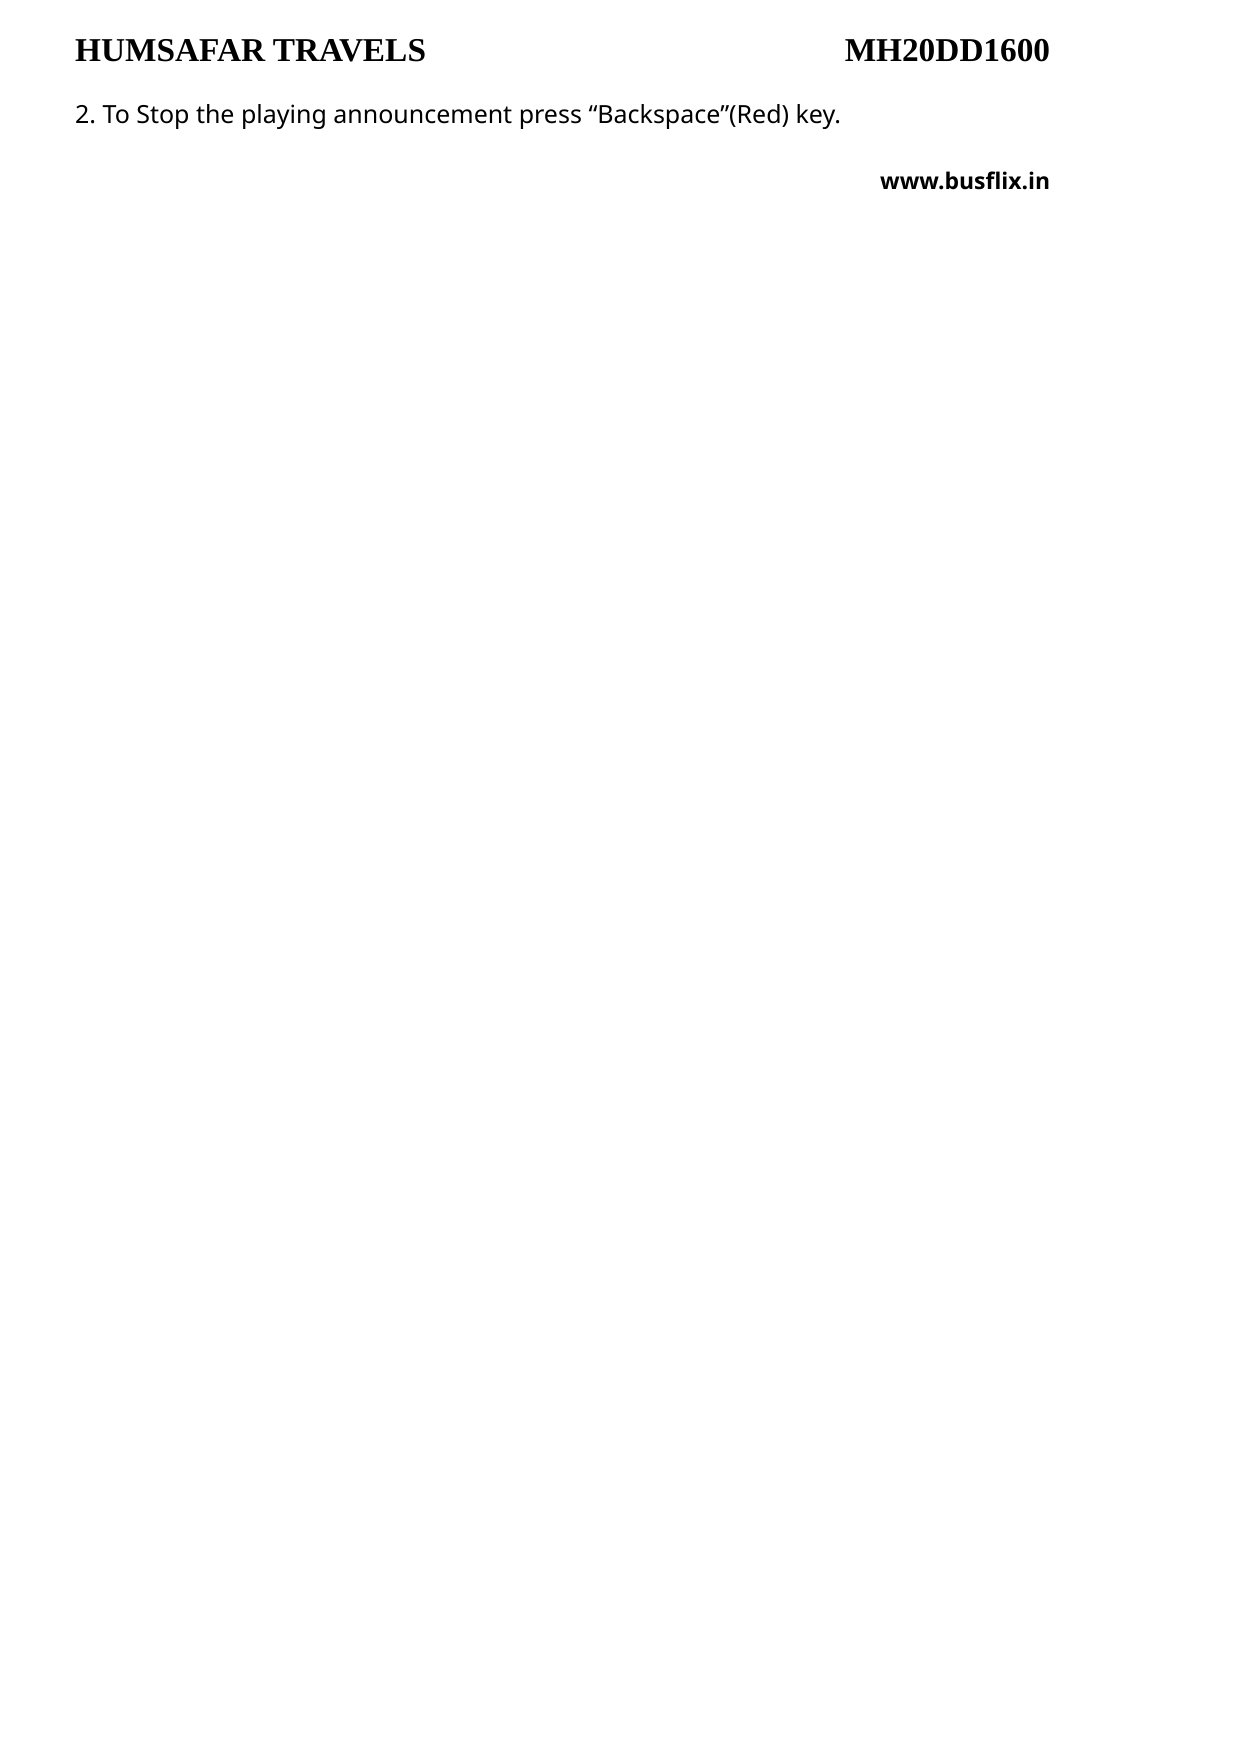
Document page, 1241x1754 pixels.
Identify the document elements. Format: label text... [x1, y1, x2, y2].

text 2. To Stop the playing announcement press “Backspace”(Red) key. [75, 97, 1165, 131]
text www.busflix.in [75, 165, 1165, 196]
